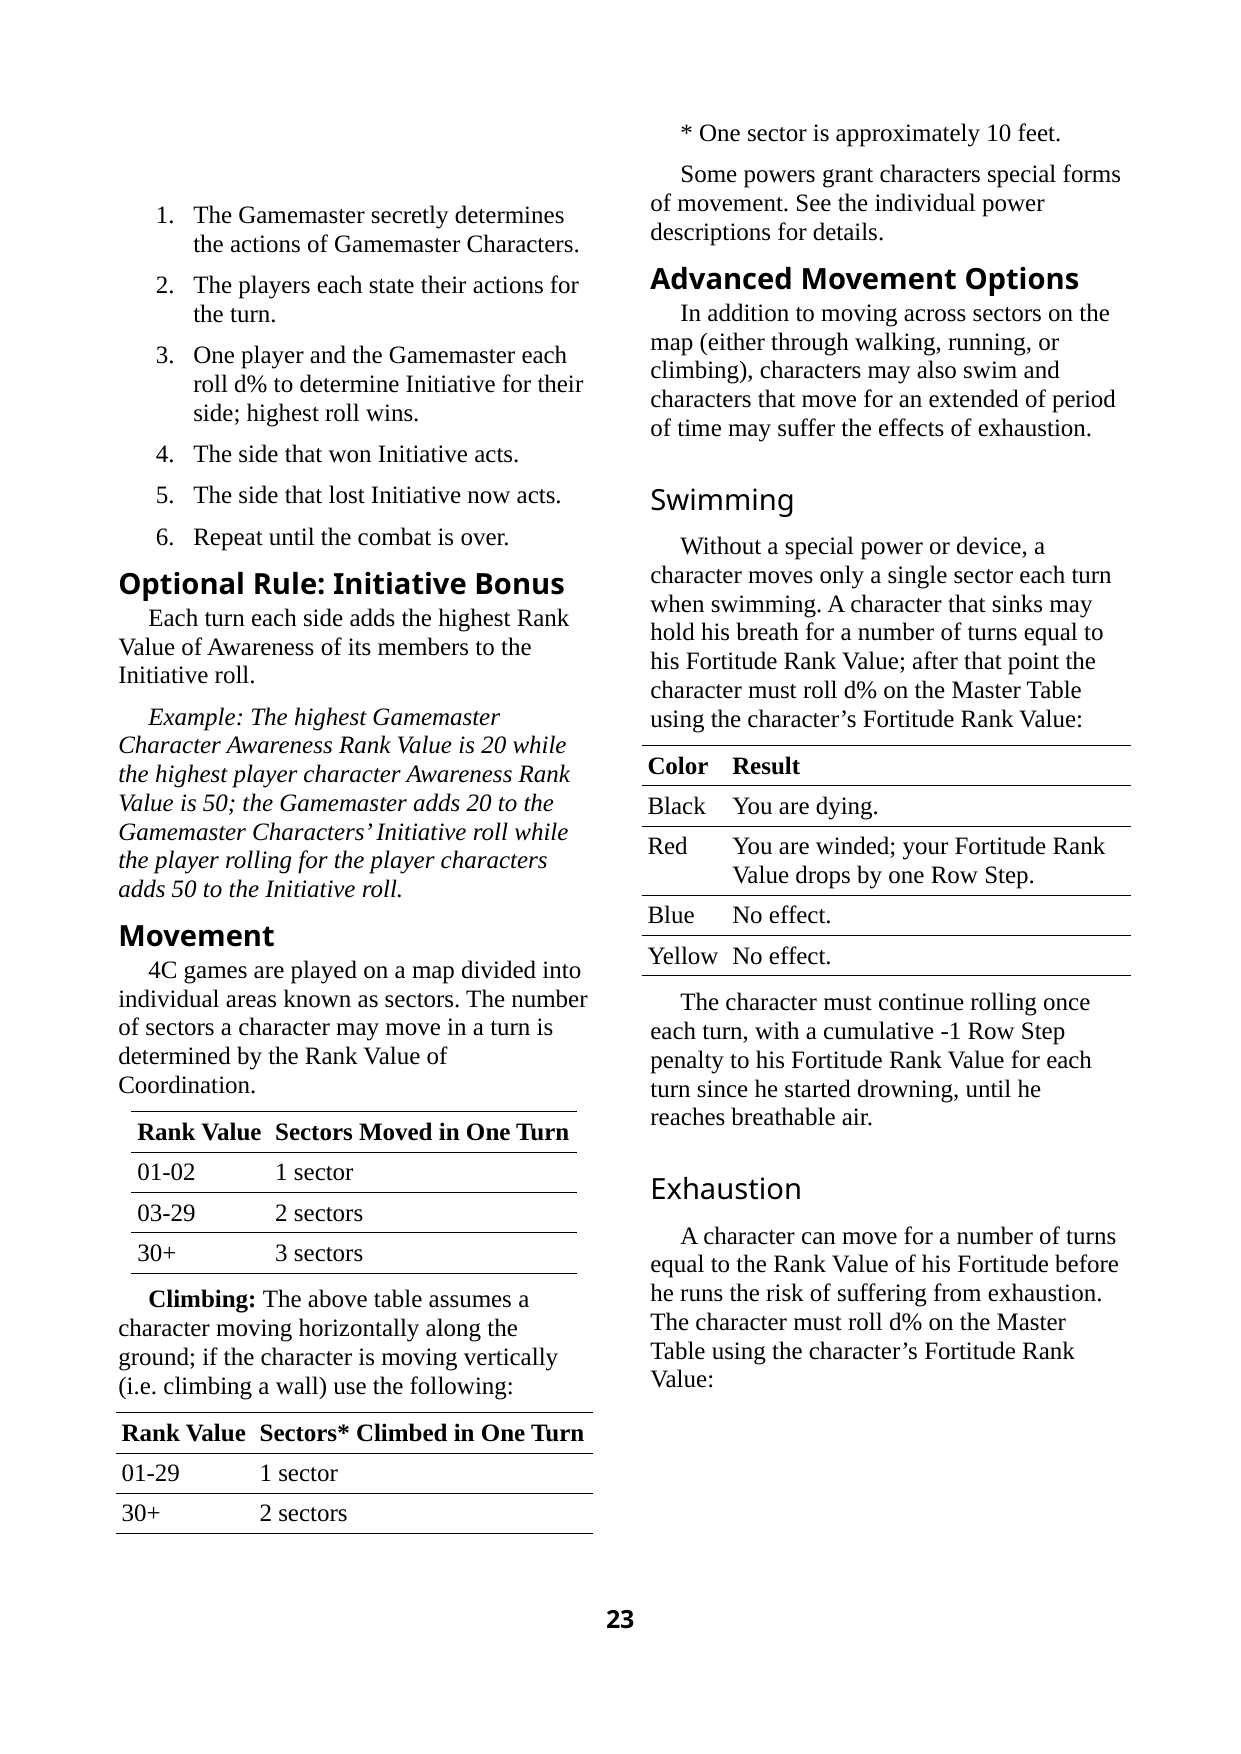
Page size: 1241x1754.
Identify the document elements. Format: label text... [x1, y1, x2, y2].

table_cell 01-02 [131, 1153, 269, 1192]
table_cell Black [642, 786, 726, 826]
text A character can move for a number of turns equal to the Rank Value of his Fortitude before he runs the risk of suffering from exhaustion. The character must roll d% on the Master Table using the character’s Fortitude Rank Value: [650, 1221, 1122, 1393]
list The side that lost Initiative now acts. [156, 481, 590, 509]
text Without a special power or device, a character moves only a single sector each turn when swimming. A character that sinks may hold his breath for a number of turns equal to his Fortitude Rank Value; after that point the character must roll d% on the Master Table using the character’s Fortitude Rank Value: [650, 531, 1122, 732]
table_cell No effect. [726, 936, 1131, 975]
list Repeat until the combat is over. [156, 522, 590, 551]
table_cell 3 sectors [269, 1233, 577, 1272]
table_cell 2 sectors [254, 1494, 593, 1533]
text The character must continue rolling once each turn, with a cumulative -1 Row Step penalty to his Fortitude Rank Value for each turn since he started drowning, until he reaches breathable air. [650, 987, 1122, 1131]
text Example: The highest Gamemaster Character Awareness Rank Value is 20 while the highest player character Awareness Rank Value is 50; the Gamemaster adds 20 to the Gamemaster Characters’ Initiative roll while the player rolling for the player characters adds 50 to the Initiative roll. [118, 702, 590, 903]
text In addition to moving across sectors on the map (either through walking, running, or climbing), characters may also swim and characters that move for an extended of period of time may suffer the effects of exhaustion. [650, 298, 1122, 442]
list The Gamemaster secretly determines the actions of Gamemaster Characters. [156, 201, 590, 258]
table_cell 03-29 [131, 1193, 269, 1232]
table_cell 30+ [116, 1494, 254, 1533]
text * One sector is approximately 10 feet. [650, 118, 1122, 147]
table_cell No effect. [726, 896, 1131, 935]
list The players each state their actions for the turn. [156, 271, 590, 328]
table_cell 1 sector [254, 1454, 593, 1493]
table_header Rank Value [116, 1413, 254, 1452]
table_header Rank Value [131, 1112, 269, 1152]
table_cell 01-29 [116, 1454, 254, 1493]
table_header Color [642, 746, 726, 785]
text Some powers grant characters special forms of movement. See the individual power descriptions for details. [650, 159, 1122, 246]
table_header Result [726, 746, 1131, 785]
list One player and the Gamemaster each roll d% to determine Initiative for their side; highest roll wins. [156, 341, 590, 427]
subtitle Movement [118, 915, 590, 955]
table_header Sectors Moved in One Turn [269, 1112, 577, 1152]
table_cell 1 sector [269, 1153, 577, 1192]
subtitle Swimming [650, 479, 1122, 519]
table_cell 2 sectors [269, 1193, 577, 1232]
text 4C games are played on a map divided into individual areas known as sectors. The number of sectors a character may move in a turn is determined by the Rank Value of Coordination. [118, 955, 590, 1099]
subtitle Optional Rule: Initiative Bonus [118, 563, 590, 603]
list The side that won Initiative acts. [156, 439, 590, 468]
table_header Sectors* Climbed in One Turn [254, 1413, 593, 1452]
text Climbing: The above table assumes a character moving horizontally along the ground; if the character is moving vertically (i.e. climbing a wall) use the following: [118, 1284, 590, 1399]
subtitle Exhaustion [650, 1169, 1122, 1208]
table_cell You are winded; your Fortitude Rank Value drops by one Row Step. [726, 827, 1131, 895]
subtitle Advanced Movement Options [650, 258, 1122, 298]
text Each turn each side adds the highest Rank Value of Awareness of its members to the Initiative roll. [118, 603, 590, 689]
table_cell 30+ [131, 1233, 269, 1272]
table_cell Yellow [642, 936, 726, 975]
table_cell Blue [642, 896, 726, 935]
table_cell You are dying. [726, 786, 1131, 826]
table_cell Red [642, 827, 726, 895]
